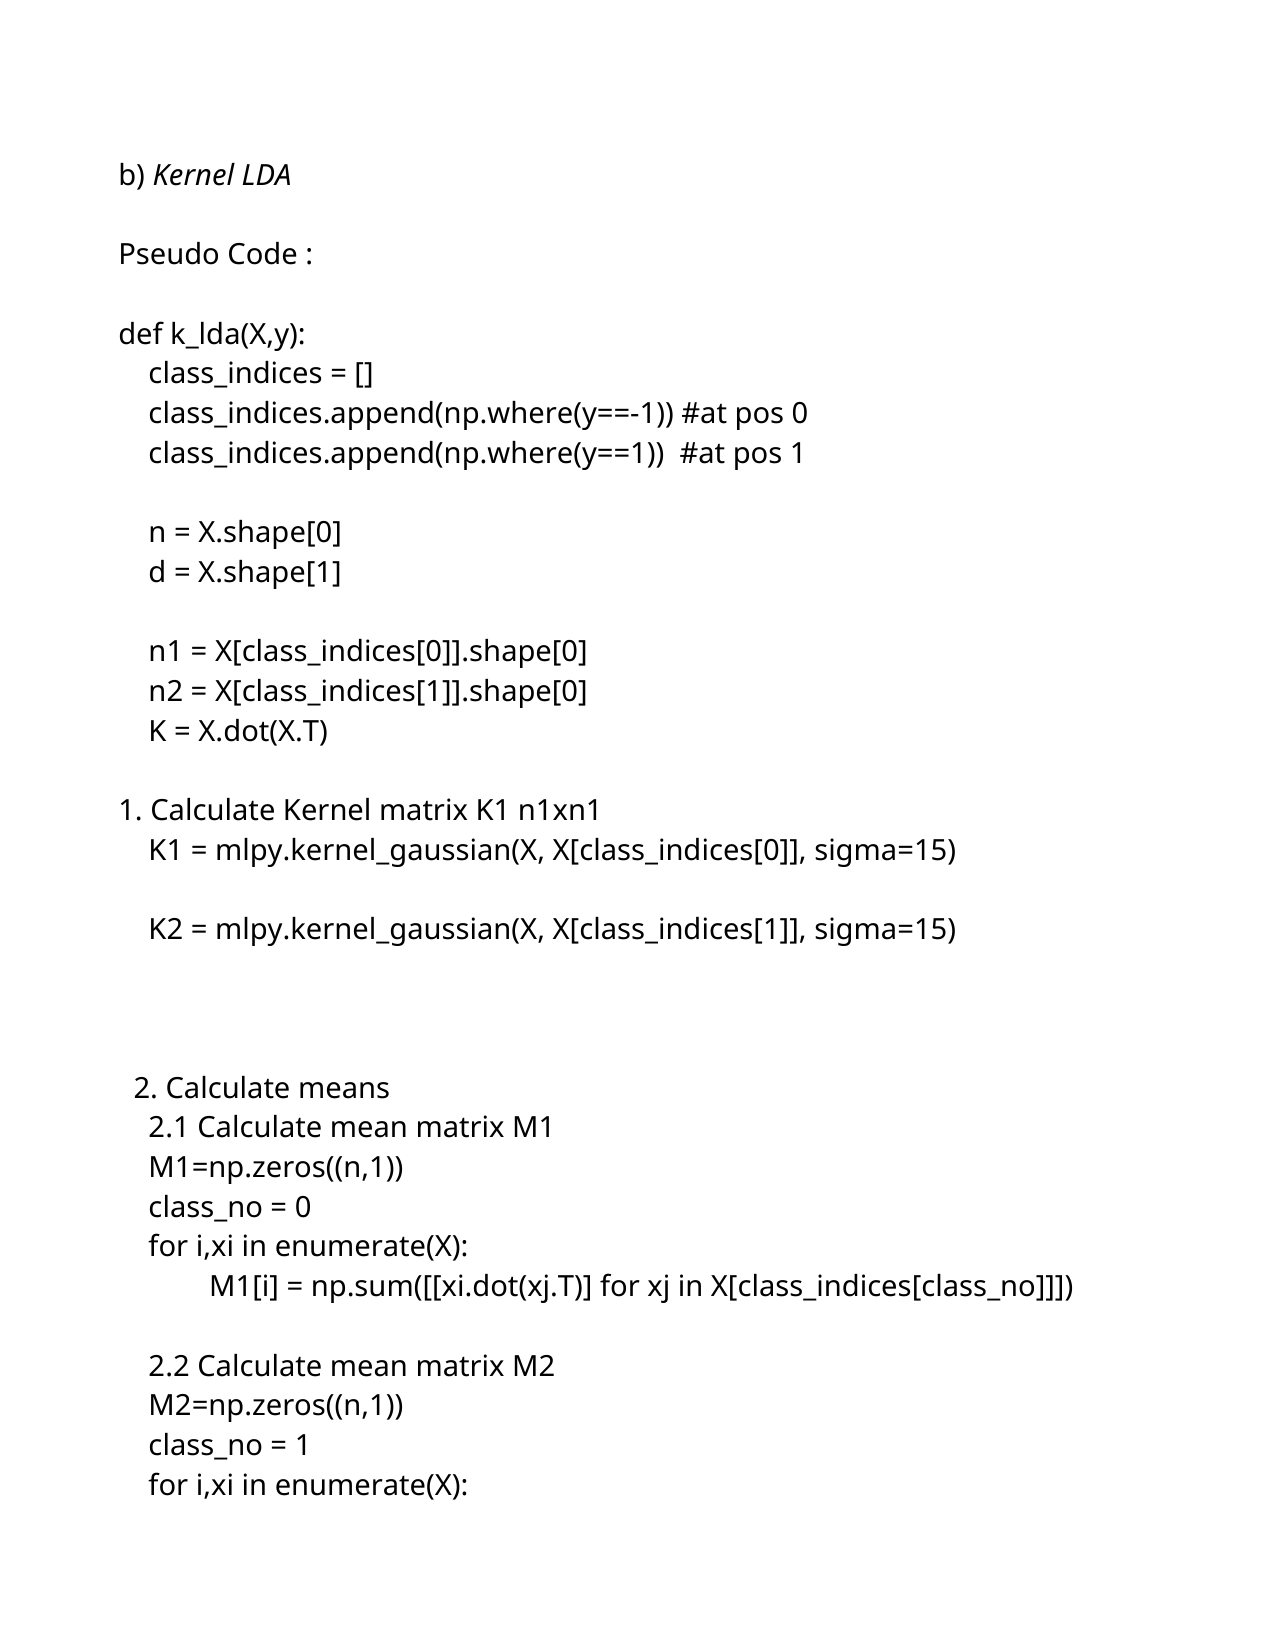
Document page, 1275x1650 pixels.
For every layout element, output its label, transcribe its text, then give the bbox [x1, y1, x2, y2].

text 2.1 Calculate mean matrix M1 [118, 1107, 1157, 1146]
text M2=np.zeros((n,1)) [118, 1384, 1157, 1424]
text K2 = mlpy.kernel_gaussian(X, X[class_indices[1]], sigma=15) [118, 908, 1157, 988]
text n2 = X[class_indices[1]].shape[0] [118, 670, 1157, 710]
text class_indices.append(np.where(y==-1)) #at pos 0 [118, 392, 1157, 432]
text K = X.dot(X.T) [118, 710, 1157, 749]
text 2. Calculate means [118, 1067, 1157, 1107]
text class_no = 1 [118, 1424, 1157, 1464]
text n = X.shape[0] [118, 511, 1157, 551]
text b) Kernel LDA [118, 154, 1157, 194]
text M1[i] = np.sum([[xi.dot(xj.T)] for xj in X[class_indices[class_no]]]) [118, 1265, 1157, 1305]
text class_no = 0 [118, 1186, 1157, 1226]
text d = X.shape[1] [118, 551, 1157, 591]
text n1 = X[class_indices[0]].shape[0] [118, 630, 1157, 670]
text def k_lda(X,y): [118, 313, 1157, 353]
text class_indices = [] [118, 353, 1157, 392]
text K1 = mlpy.kernel_gaussian(X, X[class_indices[0]], sigma=15) [118, 829, 1157, 908]
text for i,xi in enumerate(X): [118, 1226, 1157, 1265]
text class_indices.append(np.where(y==1)) #at pos 1 [118, 432, 1157, 472]
text Pseudo Code : [118, 233, 1157, 273]
text 2.2 Calculate mean matrix M2 [118, 1345, 1157, 1384]
text M1=np.zeros((n,1)) [118, 1146, 1157, 1186]
text for i,xi in enumerate(X): [118, 1464, 1157, 1503]
text 1. Calculate Kernel matrix K1 n1xn1 [118, 789, 1157, 829]
